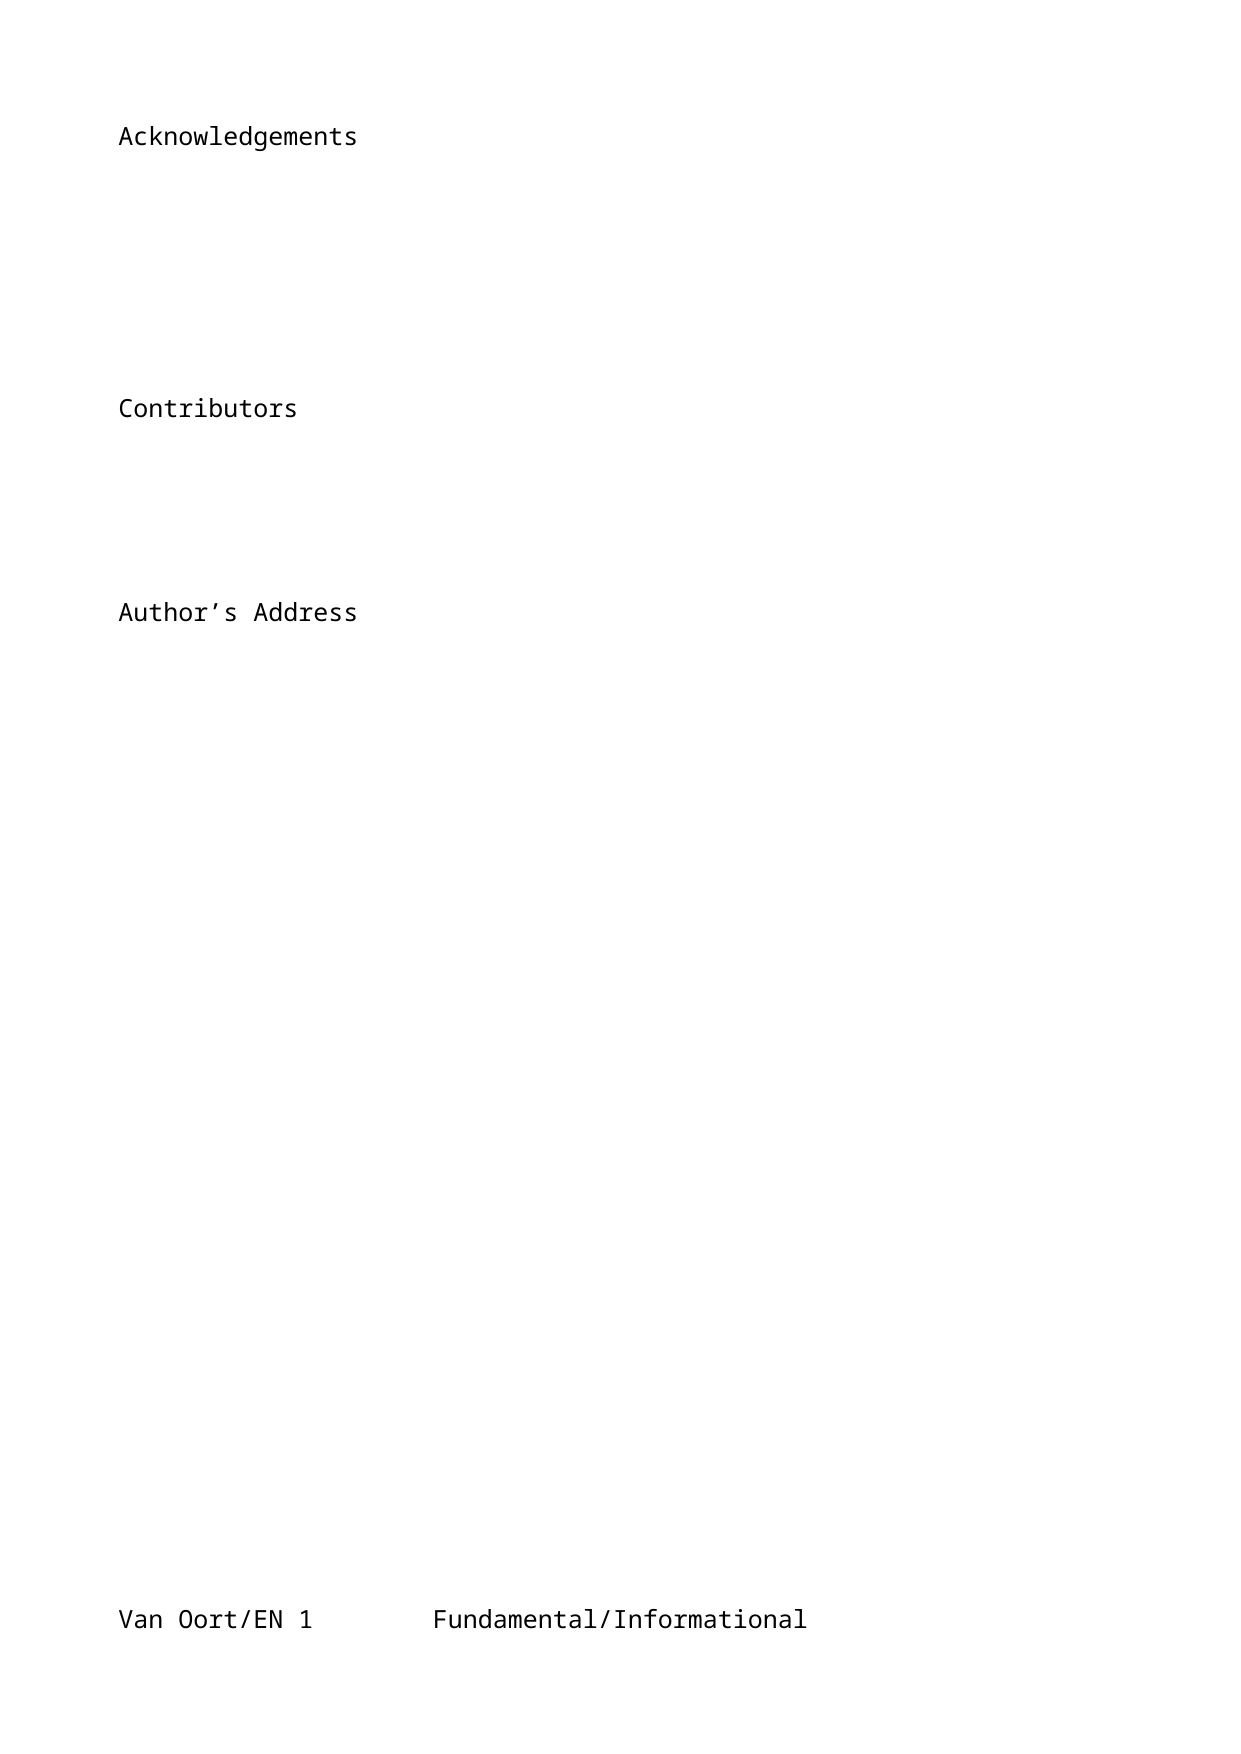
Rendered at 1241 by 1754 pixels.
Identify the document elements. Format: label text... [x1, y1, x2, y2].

text Author’s Address [118, 595, 1122, 629]
text Contributors [118, 391, 1122, 425]
text Acknowledgements [118, 118, 1122, 152]
